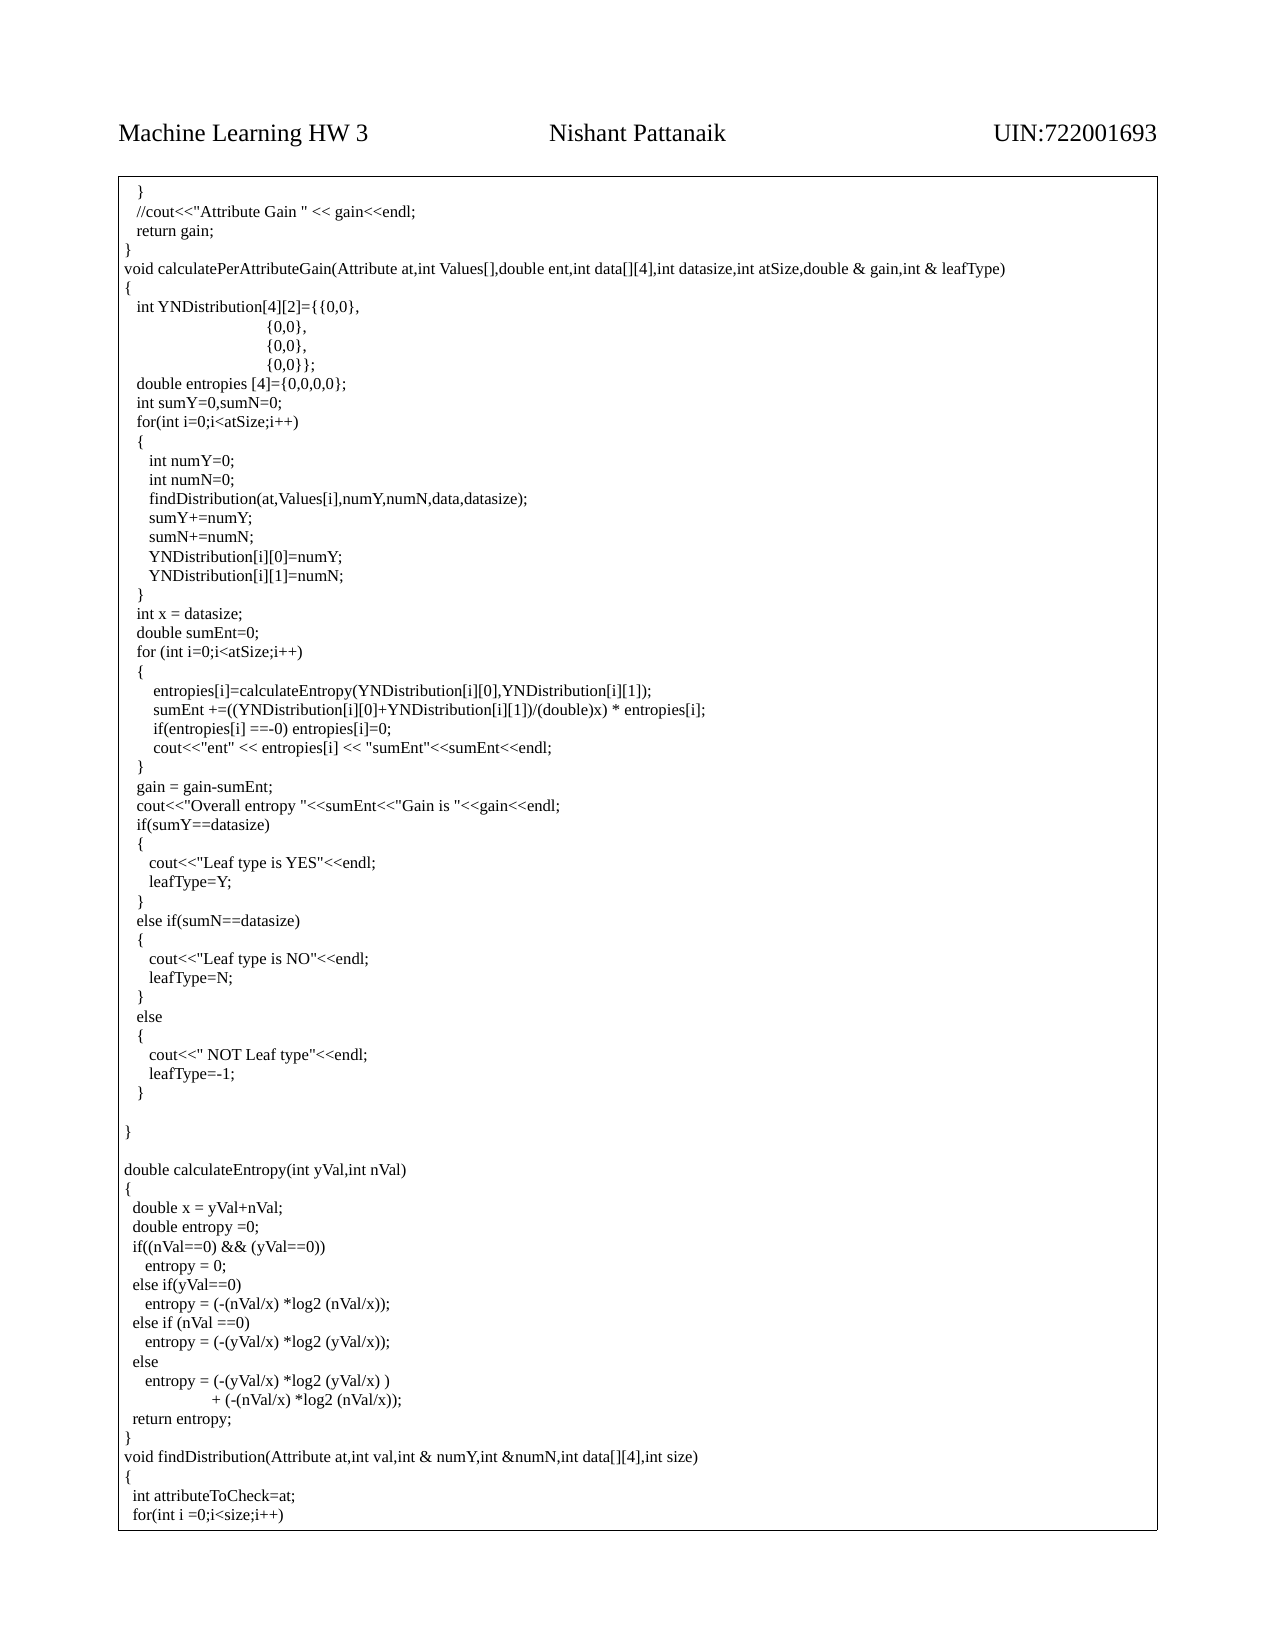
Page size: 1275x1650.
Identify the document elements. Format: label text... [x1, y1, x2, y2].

table_cell } //cout<<"Attribute Gain " << gain<<endl; return gain; } void calculatePerAttributeGain(Attribute at,int Values[],double ent,int data[][4],int datasize,int atSize,double & gain,int & leafType) { int YNDistribution[4][2]={{0,0}, {0,0}, {0,0}, {0,0}}; double entropies [4]={0,0,0,0}; int sumY=0,sumN=0; for(int i=0;i<atSize;i++) { int numY=0; int numN=0; findDistribution(at,Values[i],numY,numN,data,datasize); sumY+=numY; sumN+=numN; YNDistribution[i][0]=numY; YNDistribution[i][1]=numN; } int x = datasize; double sumEnt=0; for (int i=0;i<atSize;i++) { entropies[i]=calculateEntropy(YNDistribution[i][0],YNDistribution[i][1]); sumEnt +=((YNDistribution[i][0]+YNDistribution[i][1])/(double)x) * entropies[i]; if(entropies[i] ==-0) entropies[i]=0; cout<<"ent" << entropies[i] << "sumEnt"<<sumEnt<<endl; } gain = gain-sumEnt; cout<<"Overall entropy "<<sumEnt<<"Gain is "<<gain<<endl; if(sumY==datasize) { cout<<"Leaf type is YES"<<endl; leafType=Y; } else if(sumN==datasize) { cout<<"Leaf type is NO"<<endl; leafType=N; } else { cout<<" NOT Leaf type"<<endl; leafType=-1; } } double calculateEntropy(int yVal,int nVal) { double x = yVal+nVal; double entropy =0; if((nVal==0) && (yVal==0)) entropy = 0; else if(yVal==0) entropy = (-(nVal/x) *log2 (nVal/x)); else if (nVal ==0) entropy = (-(yVal/x) *log2 (yVal/x)); else entropy = (-(yVal/x) *log2 (yVal/x) ) + (-(nVal/x) *log2 (nVal/x)); return entropy; } void findDistribution(Attribute at,int val,int & numY,int &numN,int data[][4],int size) { int attributeToCheck=at; for(int i =0;i<size;i++) [119, 177, 1157, 1529]
